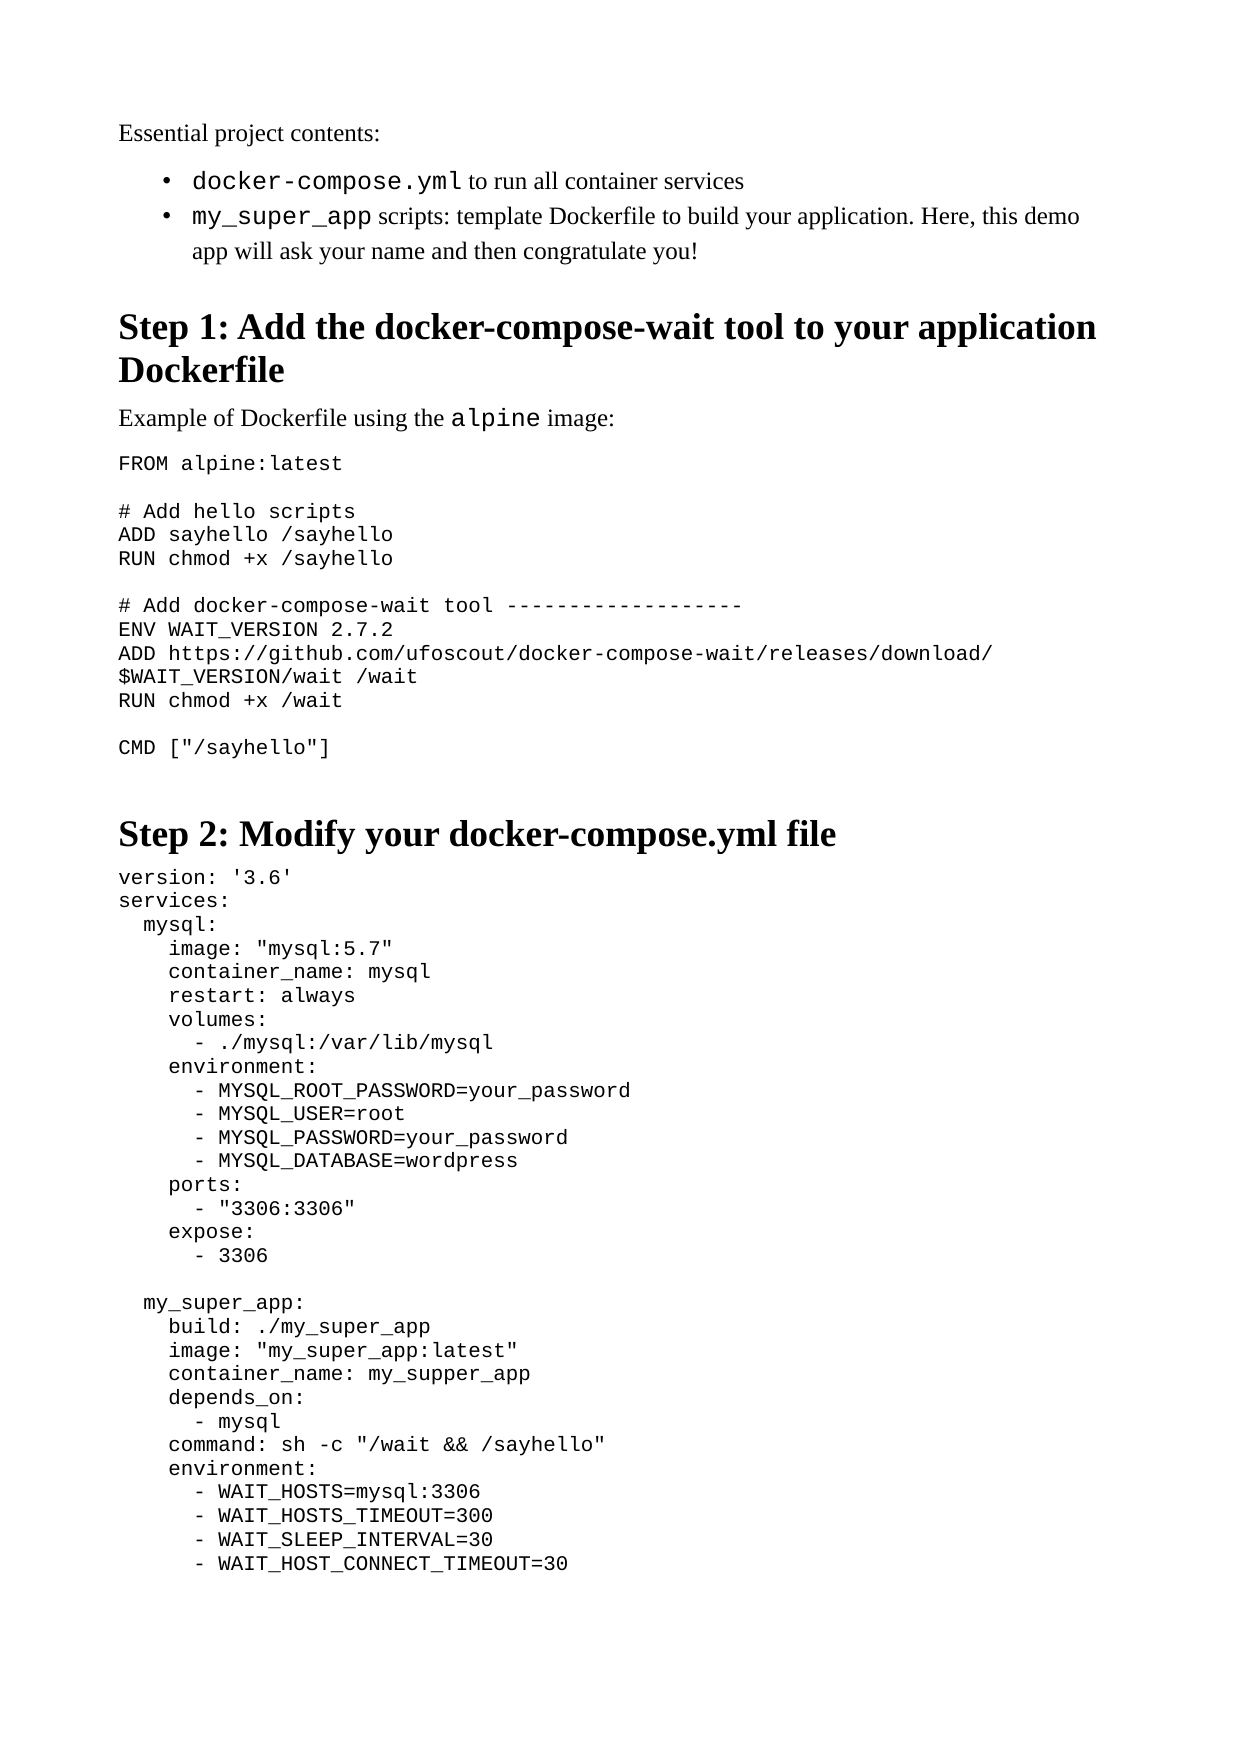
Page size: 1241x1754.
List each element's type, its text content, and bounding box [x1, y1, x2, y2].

text RUN chmod +x /sayhello [118, 548, 1122, 572]
text ENV WAIT_VERSION 2.7.2 [118, 619, 1122, 643]
text - MYSQL_ROOT_PASSWORD=your_password [118, 1079, 1122, 1103]
text container_name: mysql [118, 961, 1122, 985]
text mysql: [118, 914, 1122, 938]
text - WAIT_SLEEP_INTERVAL=30 [118, 1529, 1122, 1552]
text - MYSQL_PASSWORD=your_password [118, 1127, 1122, 1151]
text command: sh -c "/wait && /sayhello" [118, 1434, 1122, 1458]
text build: ./my_super_app [118, 1316, 1122, 1340]
text expose: [118, 1221, 1122, 1245]
text - WAIT_HOSTS=mysql:3306 [118, 1482, 1122, 1505]
text Essential project contents: [118, 118, 1122, 147]
text container_name: my_supper_app [118, 1363, 1122, 1387]
text ports: [118, 1174, 1122, 1198]
text - ./mysql:/var/lib/mysql [118, 1032, 1122, 1056]
text - "3306:3306" [118, 1198, 1122, 1221]
text ADD https://github.com/ufoscout/docker-compose-wait/releases/download/$WAIT_VERSION/wait /wait [118, 643, 1122, 690]
text depends_on: [118, 1387, 1122, 1411]
text version: '3.6' [118, 867, 1122, 890]
text environment: [118, 1458, 1122, 1482]
text - MYSQL_USER=root [118, 1103, 1122, 1127]
list my_super_app scripts: template Dockerfile to build your application. Here, this demo app will ask your name and then congratulate you! [162, 201, 1122, 265]
text ADD sayhello /sayhello [118, 524, 1122, 548]
text - MYSQL_DATABASE=wordpress [118, 1151, 1122, 1174]
text - WAIT_HOST_CONNECT_TIMEOUT=30 [118, 1552, 1122, 1576]
text environment: [118, 1056, 1122, 1079]
text - mysql [118, 1411, 1122, 1434]
text - WAIT_HOSTS_TIMEOUT=300 [118, 1505, 1122, 1529]
text services: [118, 890, 1122, 914]
text volumes: [118, 1009, 1122, 1032]
text image: "my_super_app:latest" [118, 1340, 1122, 1363]
subtitle Step 2: Modify your docker-compose.yml file [118, 811, 1122, 854]
list docker-compose.yml to run all container services [162, 166, 1122, 197]
subtitle Step 1: Add the docker-compose-wait tool to your application Dockerfile [118, 305, 1122, 391]
text # Add hello scripts [118, 501, 1122, 524]
text Example of Dockerfile using the alpine image: [118, 403, 1122, 434]
text my_super_app: [118, 1292, 1122, 1316]
text restart: always [118, 985, 1122, 1009]
text RUN chmod +x /wait [118, 690, 1122, 713]
text CMD ["/sayhello"] [118, 737, 1122, 761]
text image: "mysql:5.7" [118, 938, 1122, 961]
text # Add docker-compose-wait tool ------------------- [118, 595, 1122, 619]
text - 3306 [118, 1245, 1122, 1269]
text FROM alpine:latest [118, 453, 1122, 477]
